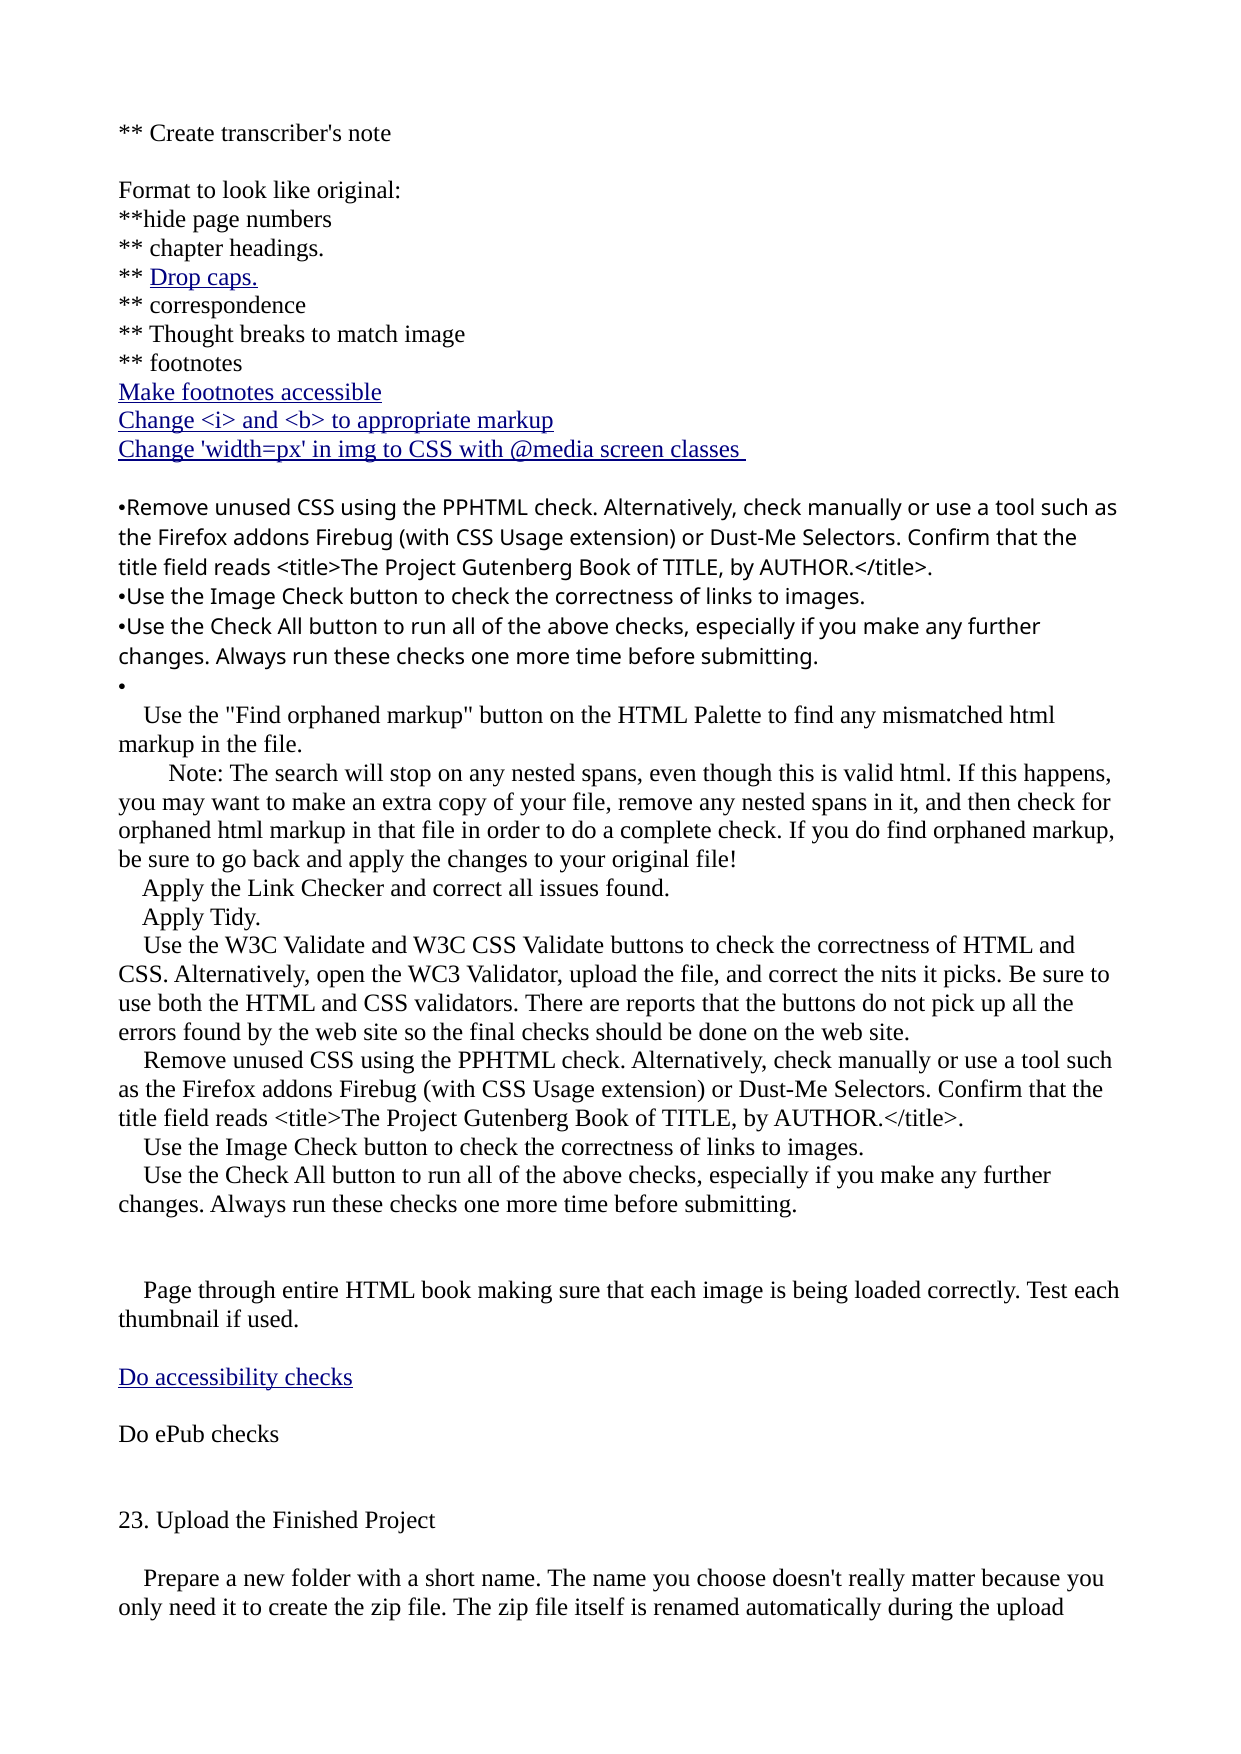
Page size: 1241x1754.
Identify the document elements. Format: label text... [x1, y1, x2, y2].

text **hide page numbers [118, 204, 1122, 233]
text Make footnotes accessible [118, 377, 1122, 406]
text Change 'width=px' in img to CSS with @media screen classes [118, 434, 1122, 463]
text ** Drop caps. [118, 262, 1122, 291]
text Do accessibility checks [118, 1362, 1122, 1390]
list Remove unused CSS using the PPHTML check. Alternatively, check manually or use a tool such as the Firefox addons Firebug (with CSS Usage extension) or Dust-Me Selectors. Confirm that the title field reads <title>The Project Gutenberg Book of TITLE, by AUTHOR.</title>. [118, 492, 1122, 581]
text ** Thought breaks to match image [118, 319, 1122, 348]
text Use the Image Check button to check the correctness of links to images. [118, 1132, 1122, 1160]
text Apply Tidy. [118, 902, 1122, 930]
text Use the "Find orphaned markup" button on the HTML Palette to find any mismatched html markup in the file. [118, 700, 1122, 758]
text Apply the Link Checker and correct all issues found. [118, 873, 1122, 902]
text ** correspondence [118, 291, 1122, 319]
text Page through entire HTML book making sure that each image is being loaded correctly. Test each thumbnail if used. [118, 1275, 1122, 1333]
text Note: The search will stop on any nested spans, even though this is valid html. If this happens, you may want to make an extra copy of your file, remove any nested spans in it, and then check for orphaned html markup in that file in order to do a complete check. If you do find orphaned markup, be sure to go back and apply the changes to your original file! [118, 758, 1122, 873]
list Use the Image Check button to check the correctness of links to images. [118, 581, 1122, 611]
text ** Create transcriber's note [118, 118, 1122, 147]
text Format to look like original: [118, 176, 1122, 204]
text ** chapter headings. [118, 233, 1122, 262]
text Do ePub checks [118, 1419, 1122, 1448]
text 23. Upload the Finished Project [118, 1505, 1122, 1534]
text Remove unused CSS using the PPHTML check. Alternatively, check manually or use a tool such as the Firefox addons Firebug (with CSS Usage extension) or Dust-Me Selectors. Confirm that the title field reads <title>The Project Gutenberg Book of TITLE, by AUTHOR.</title>. [118, 1045, 1122, 1132]
text Change <i> and <b> to appropriate markup [118, 406, 1122, 434]
text Use the W3C Validate and W3C CSS Validate buttons to check the correctness of HTML and CSS. Alternatively, open the WC3 Validator, upload the file, and correct the nits it picks. Be sure to use both the HTML and CSS validators. There are reports that the buttons do not pick up all the errors found by the web site so the final checks should be done on the web site. [118, 930, 1122, 1045]
text Use the Check All button to run all of the above checks, especially if you make any further changes. Always run these checks one more time before submitting. [118, 1160, 1122, 1218]
text ** footnotes [118, 348, 1122, 377]
list Use the Check All button to run all of the above checks, especially if you make any further changes. Always run these checks one more time before submitting. [118, 611, 1122, 671]
text Prepare a new folder with a short name. The name you choose doesn't really matter because you only need it to create the zip file. The zip file itself is renamed automatically during the upload [118, 1563, 1122, 1620]
